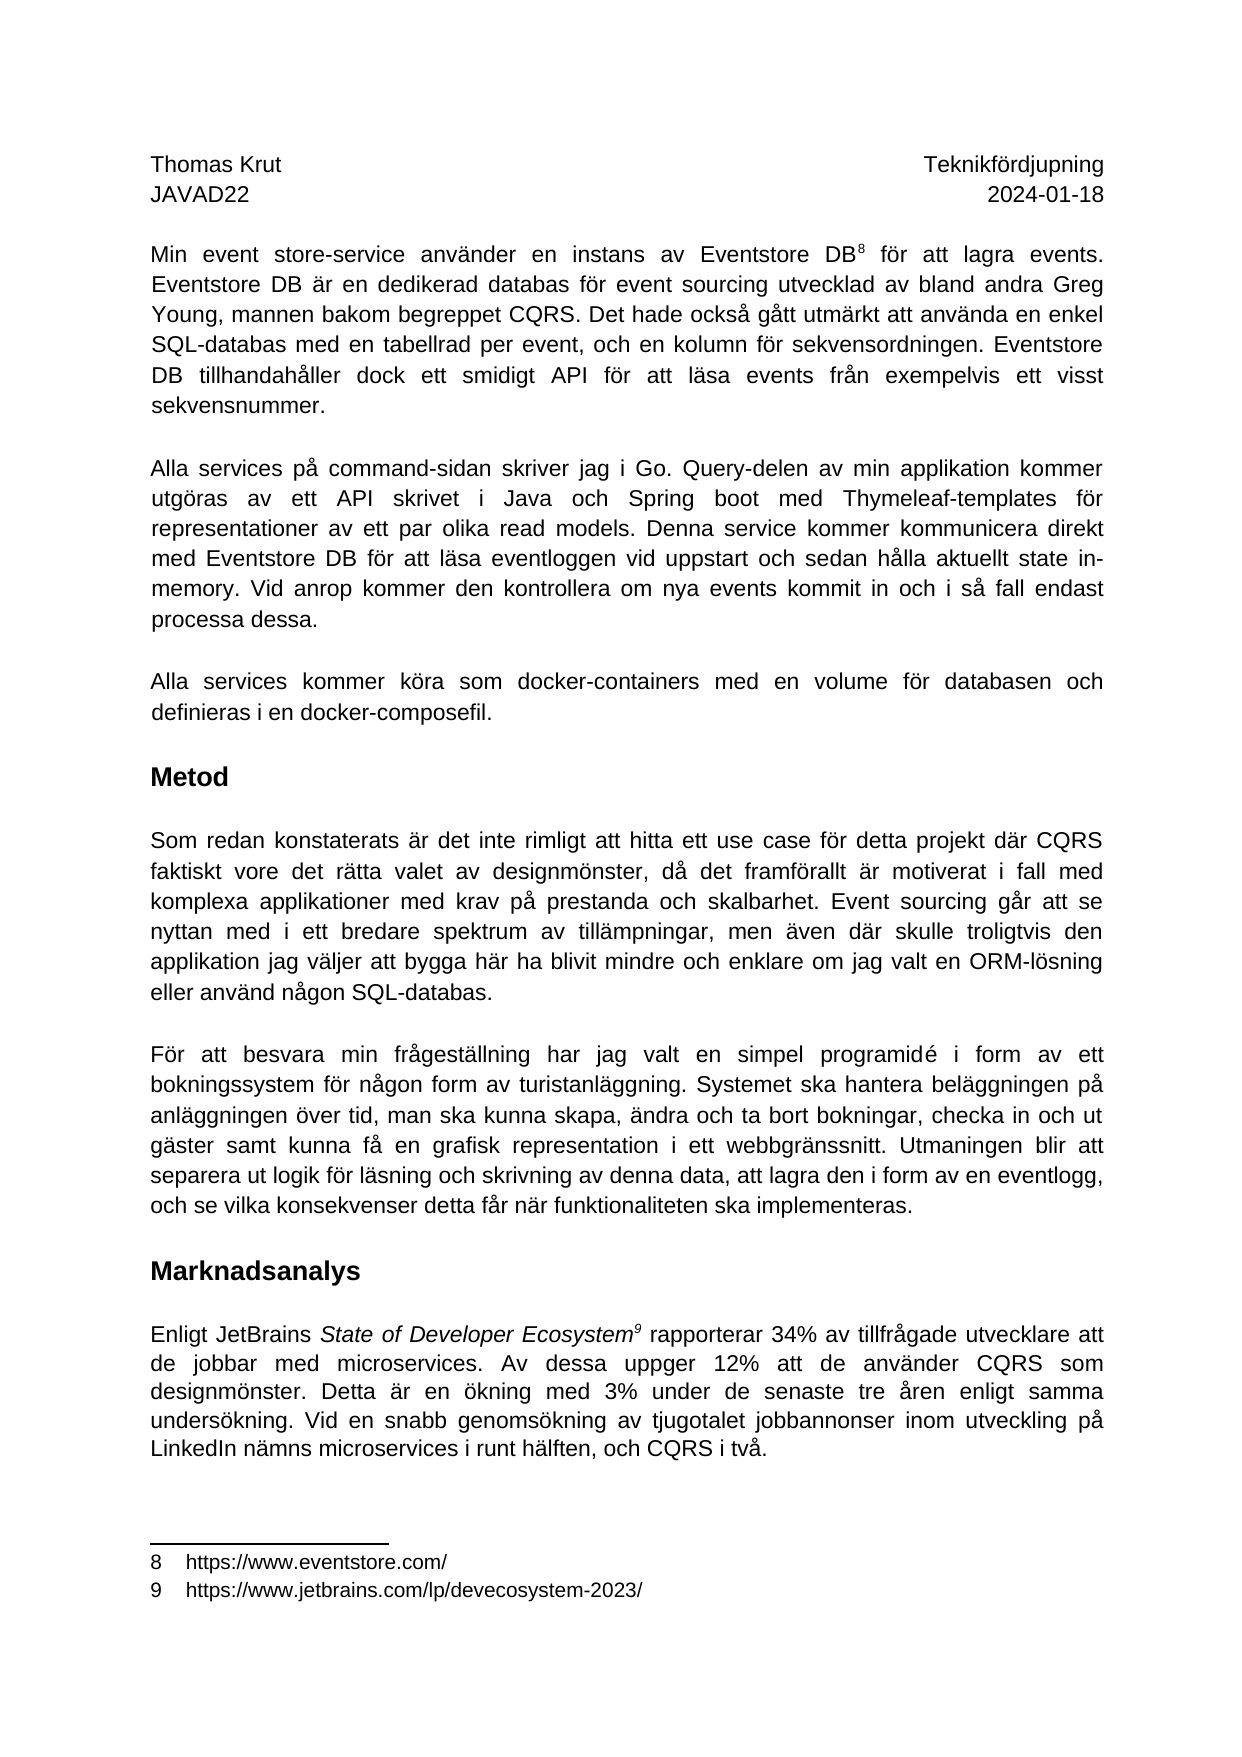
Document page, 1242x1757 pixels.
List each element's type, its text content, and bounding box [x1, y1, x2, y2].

subtitle Metod [150, 761, 1104, 792]
text https://www.eventstore.com/ [150, 1550, 1104, 1574]
text Alla services på command-sidan skriver jag i Go. Query-delen av min applikation kommer utgöras av ett API skrivet i Java och Spring boot med Thymeleaf-templates för representationer av ett par olika read models. Denna service kommer kommunicera direkt med Eventstore DB för att läsa eventloggen vid uppstart och sedan hålla aktuellt state in-memory. Vid anrop kommer den kontrollera om nya events kommit in och i så fall endast processa dessa. [150, 454, 1104, 632]
text Som redan konstaterats är det inte rimligt att hitta ett use case för detta projekt där CQRS faktiskt vore det rätta valet av designmönster, då det framförallt är motiverat i fall med komplexa applikationer med krav på prestanda och skalbarhet. Event sourcing går att se nyttan med i ett bredare spektrum av tillämpningar, men även där skulle troligtvis den applikation jag väljer att bygga här ha blivit mindre och enklare om jag valt en ORM-lösning eller använd någon SQL-databas. [150, 827, 1104, 1005]
text Enligt JetBrains State of Developer Ecosystem rapporterar 34% av tillfrågade utvecklare att de jobbar med microservices. Av dessa uppger 12% att de använder CQRS som designmönster. Detta är en ökning med 3% under de senaste tre åren enligt samma undersökning. Vid en snabb genomsökning av tjugotalet jobbannonser inom utveckling på LinkedIn nämns microservices i runt hälften, och CQRS i två. [150, 1321, 1104, 1461]
subtitle Marknadsanalys [150, 1255, 1104, 1286]
text För att besvara min frågeställning har jag valt en simpel programidé i form av ett bokningssystem för någon form av turistanläggning. Systemet ska hantera beläggningen på anläggningen över tid, man ska kunna skapa, ändra och ta bort bokningar, checka in och ut gäster samt kunna få en grafisk representation i ett webbgränssnitt. Utmaningen blir att separera ut logik för läsning och skrivning av denna data, att lagra den i form av en eventlogg, och se vilka konsekvenser detta får när funktionaliteten ska implementeras. [150, 1041, 1104, 1219]
text https://www.jetbrains.com/lp/devecosystem-2023/ [150, 1577, 1104, 1601]
text Min event store-service använder en instans av Eventstore DB för att lagra events. Eventstore DB är en dedikerad databas för event sourcing utvecklad av bland andra Greg Young, mannen bakom begreppet CQRS. Det hade också gått utmärkt att använda en enkel SQL-databas med en tabellrad per event, och en kolumn för sekvensordningen. Eventstore DB tillhandahåller dock ett smidigt API för att läsa events från exempelvis ett visst sekvensnummer. [150, 241, 1104, 418]
text Alla services kommer köra som docker-containers med en volume för databasen och definieras i en docker-composefil. [150, 668, 1104, 725]
